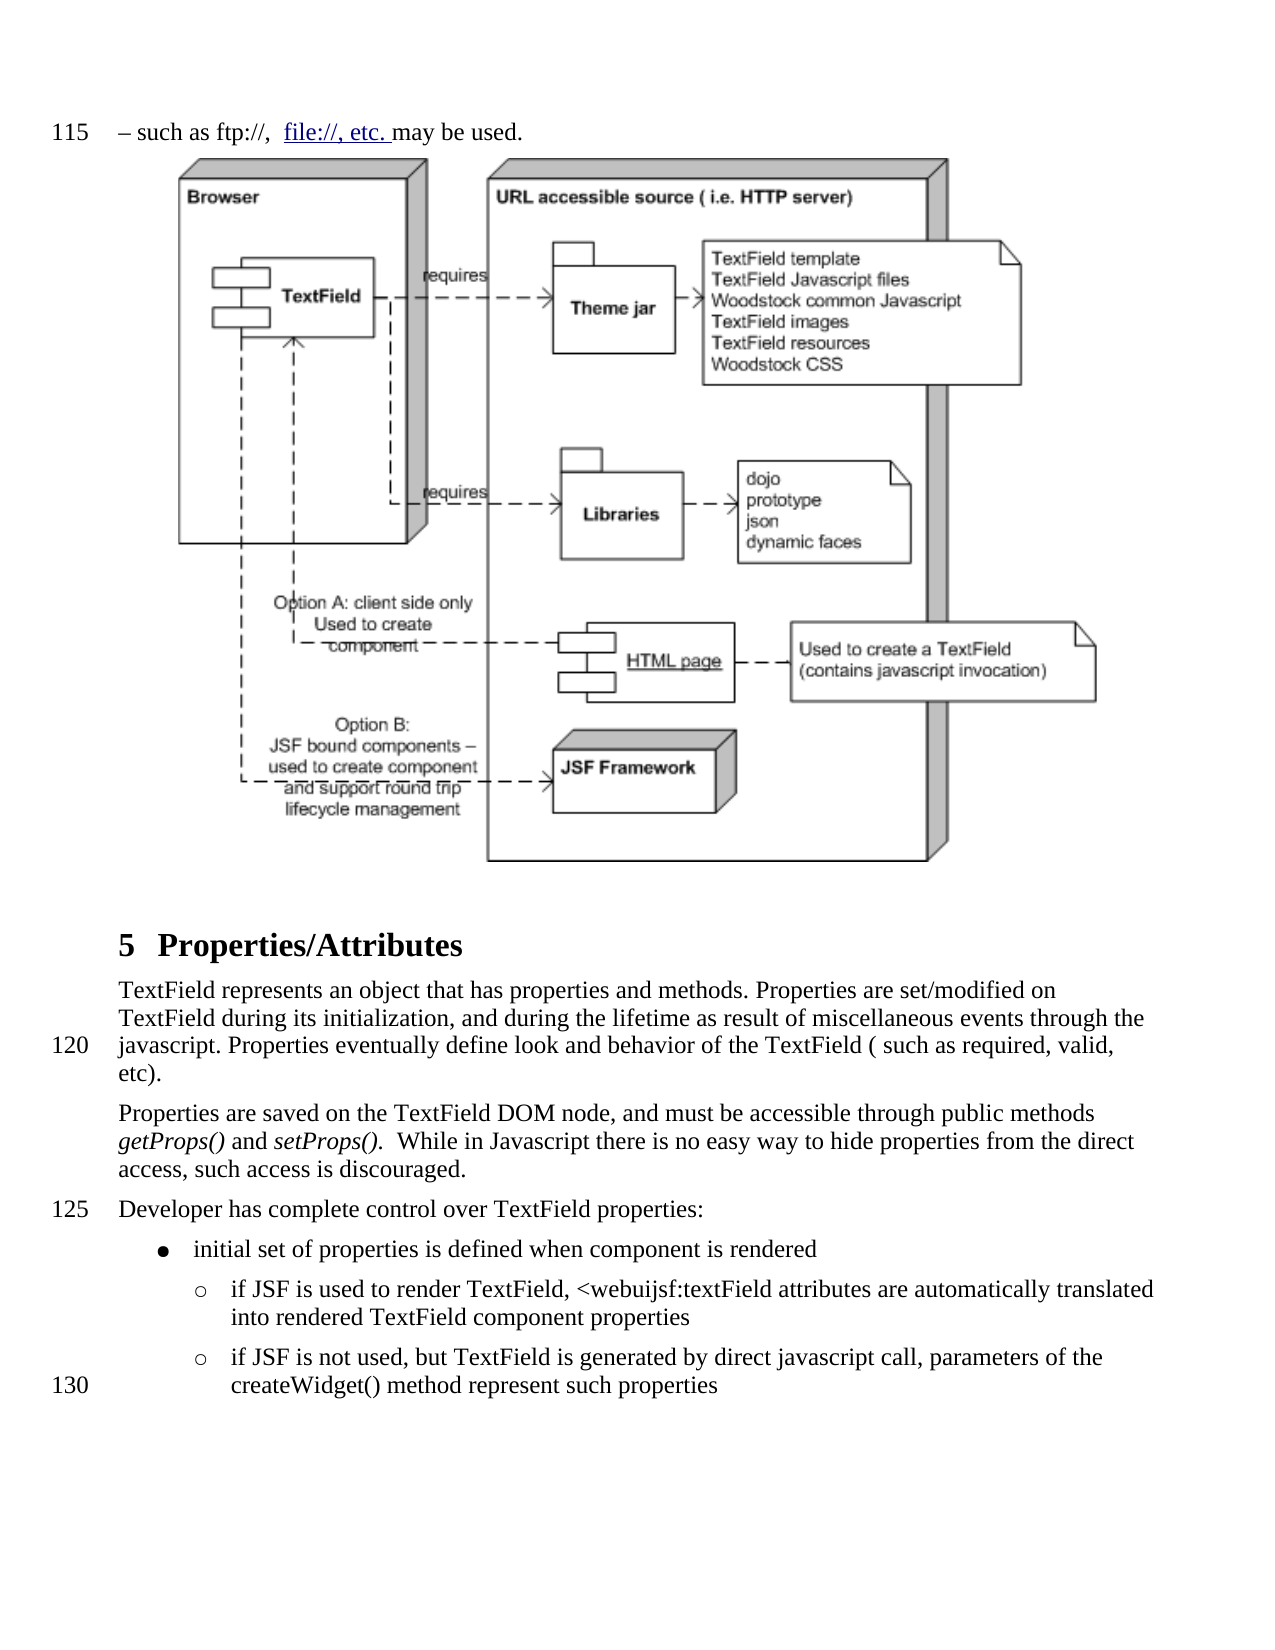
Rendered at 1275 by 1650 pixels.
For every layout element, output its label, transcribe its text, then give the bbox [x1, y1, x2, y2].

list initial set of properties is defined when component is rendered [156, 1235, 1157, 1263]
text Properties are saved on the TextField DOM node, and must be accessible through public methods getProps() and setProps(). While in Javascript there is no easy way to hide properties from the direct access, such access is discouraged. [118, 1099, 1157, 1183]
list if JSF is used to render TextField, <webuijsf:textField attributes are automatically translated into rendered TextField component properties [193, 1276, 1157, 1331]
list if JSF is not used, but TextField is generated by direct javascript call, parameters of the createWidget() method represent such properties [193, 1343, 1157, 1399]
text – such as ftp://, file://, etc. may be used. [118, 118, 1157, 146]
text Developer has complete control over TextField properties: [118, 1195, 1157, 1223]
text TextField represents an object that has properties and methods. Properties are set/modified on TextField during its initialization, and during the lifetime as result of miscellaneous events through the javascript. Properties eventually define look and behavior of the TextField ( such as required, valid, etc). [118, 976, 1157, 1087]
picture [178, 158, 1097, 862]
subtitle Properties/Attributes [118, 926, 1157, 964]
